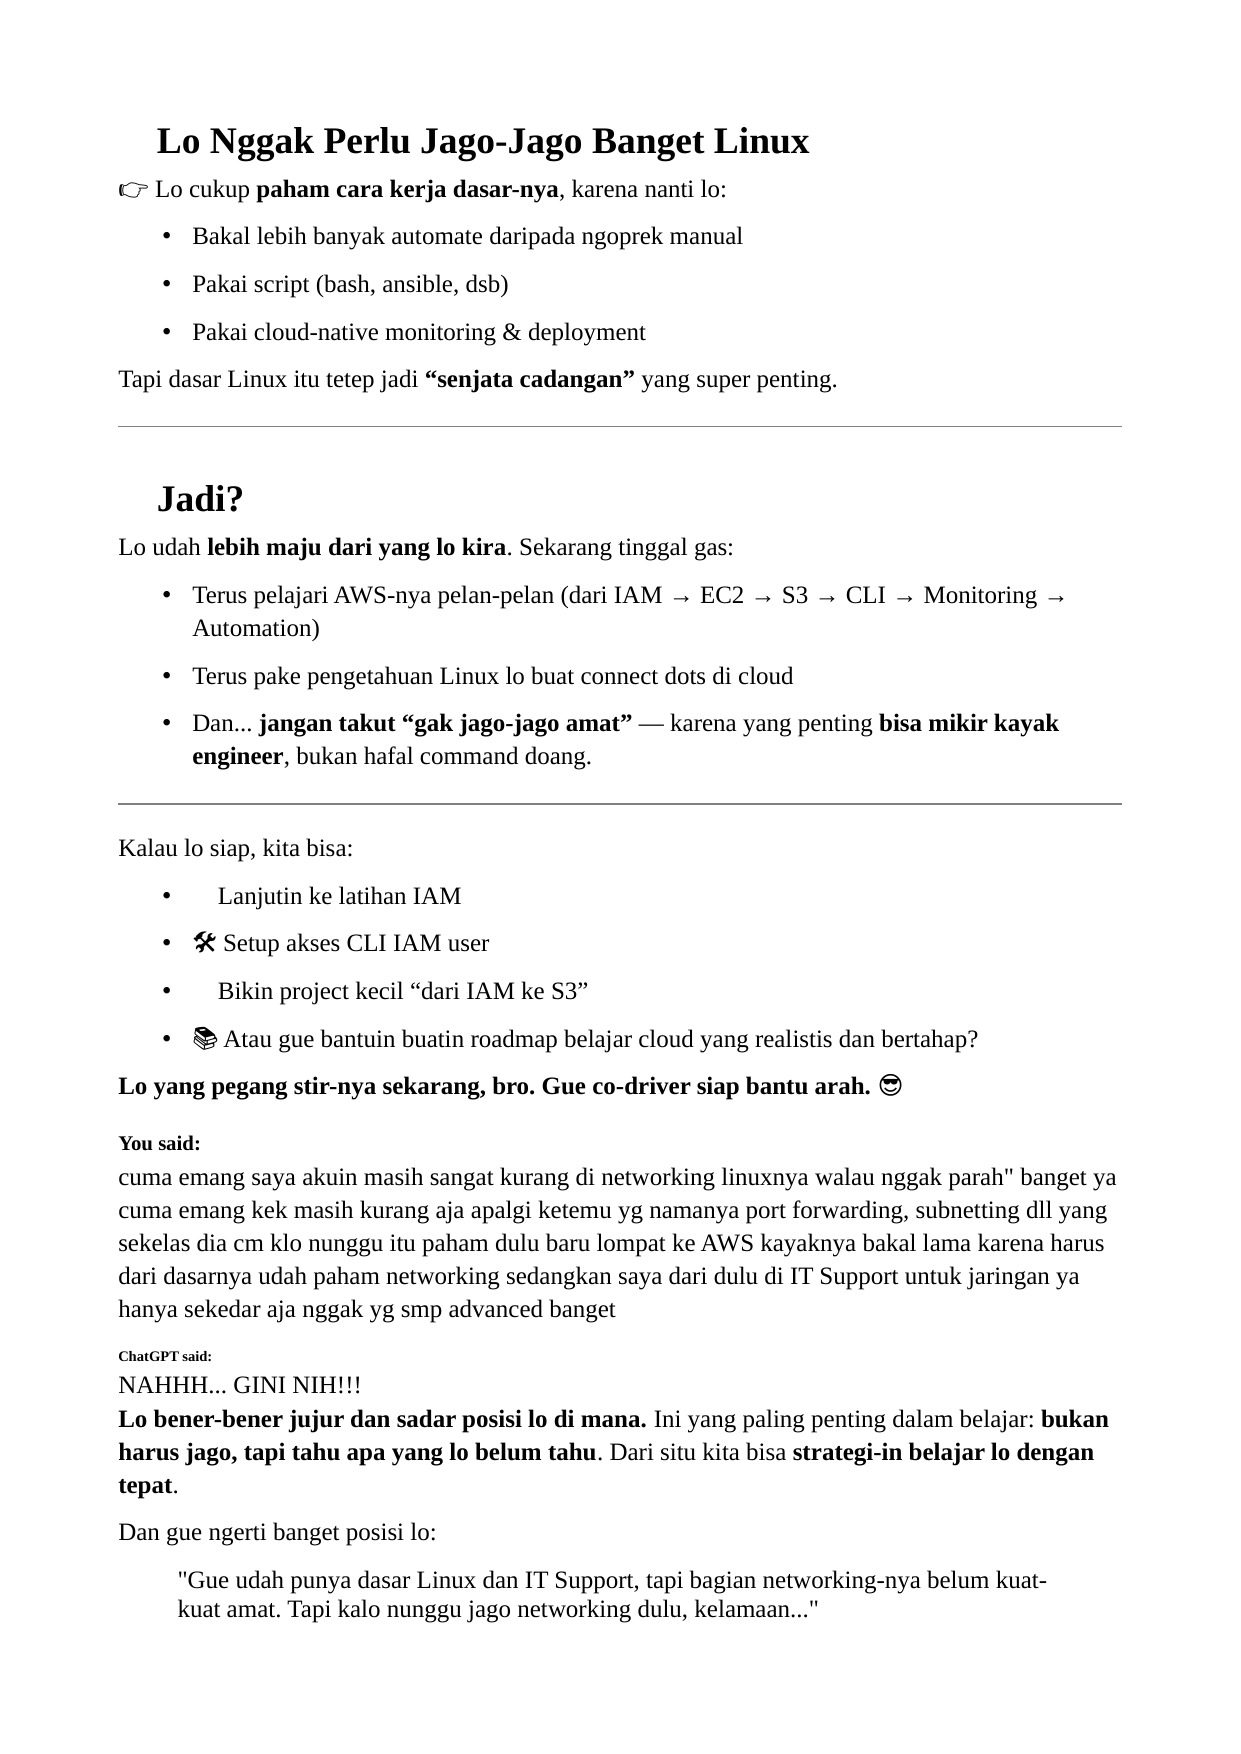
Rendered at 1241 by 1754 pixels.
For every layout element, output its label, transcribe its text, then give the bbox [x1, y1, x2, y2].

text Lo yang pegang stir-nya sekarang, bro. Gue co-driver siap bantu arah. 😎 [118, 1071, 1122, 1100]
list 🚧 Lanjutin ke latihan IAM [162, 881, 1122, 909]
text Kalau lo siap, kita bisa: [118, 833, 1122, 862]
list 🔄 Bikin project kecil “dari IAM ke S3” [162, 976, 1122, 1005]
text Tapi dasar Linux itu tetep jadi “senjata cadangan” yang super penting. [118, 364, 1122, 393]
list Terus pelajari AWS-nya pelan-pelan (dari IAM → EC2 → S3 → CLI → Monitoring → Automation) [162, 580, 1122, 642]
list Bakal lebih banyak automate daripada ngoprek manual [162, 221, 1122, 250]
text Dan gue ngerti banget posisi lo: [118, 1517, 1122, 1546]
subtitle 🔚 Jadi? [118, 477, 1122, 520]
text Lo udah lebih maju dari yang lo kira. Sekarang tinggal gas: [118, 532, 1122, 561]
list Pakai cloud-native monitoring & deployment [162, 317, 1122, 345]
list 📚 Atau gue bantuin buatin roadmap belajar cloud yang realistis dan bertahap? [162, 1024, 1122, 1052]
list Pakai script (bash, ansible, dsb) [162, 269, 1122, 298]
subtitle 🤝 Lo Nggak Perlu Jago-Jago Banget Linux [118, 118, 1122, 161]
text cuma emang saya akuin masih sangat kurang di networking linuxnya walau nggak parah" banget ya cuma emang kek masih kurang aja apalgi ketemu yg namanya port forwarding, subnetting dll yang sekelas dia cm klo nunggu itu paham dulu baru lompat ke AWS kayaknya bakal lama karena harus dari dasarnya udah paham networking sedangkan saya dari dulu di IT Support untuk jaringan ya hanya sekedar aja nggak yg smp advanced banget [118, 1162, 1122, 1322]
subtitle You said: [118, 1131, 1122, 1155]
subtitle ChatGPT said: [118, 1348, 1122, 1364]
list 🛠️ Setup akses CLI IAM user [162, 928, 1122, 957]
text NAHHH... GINI NIH!!! 🎯 Lo bener-bener jujur dan sadar posisi lo di mana. Ini yang paling penting dalam belajar: bukan harus jago, tapi tahu apa yang lo belum tahu. Dari situ kita bisa strategi-in belajar lo dengan tepat. [118, 1371, 1122, 1498]
text "Gue udah punya dasar Linux dan IT Support, tapi bagian networking-nya belum kuat-kuat amat. Tapi kalo nunggu jago networking dulu, kelamaan..." [177, 1565, 1063, 1622]
text 👉 Lo cukup paham cara kerja dasar-nya, karena nanti lo: [118, 174, 1122, 202]
list Terus pake pengetahuan Linux lo buat connect dots di cloud [162, 661, 1122, 689]
list Dan... jangan takut “gak jago-jago amat” — karena yang penting bisa mikir kayak engineer, bukan hafal command doang. [162, 708, 1122, 770]
